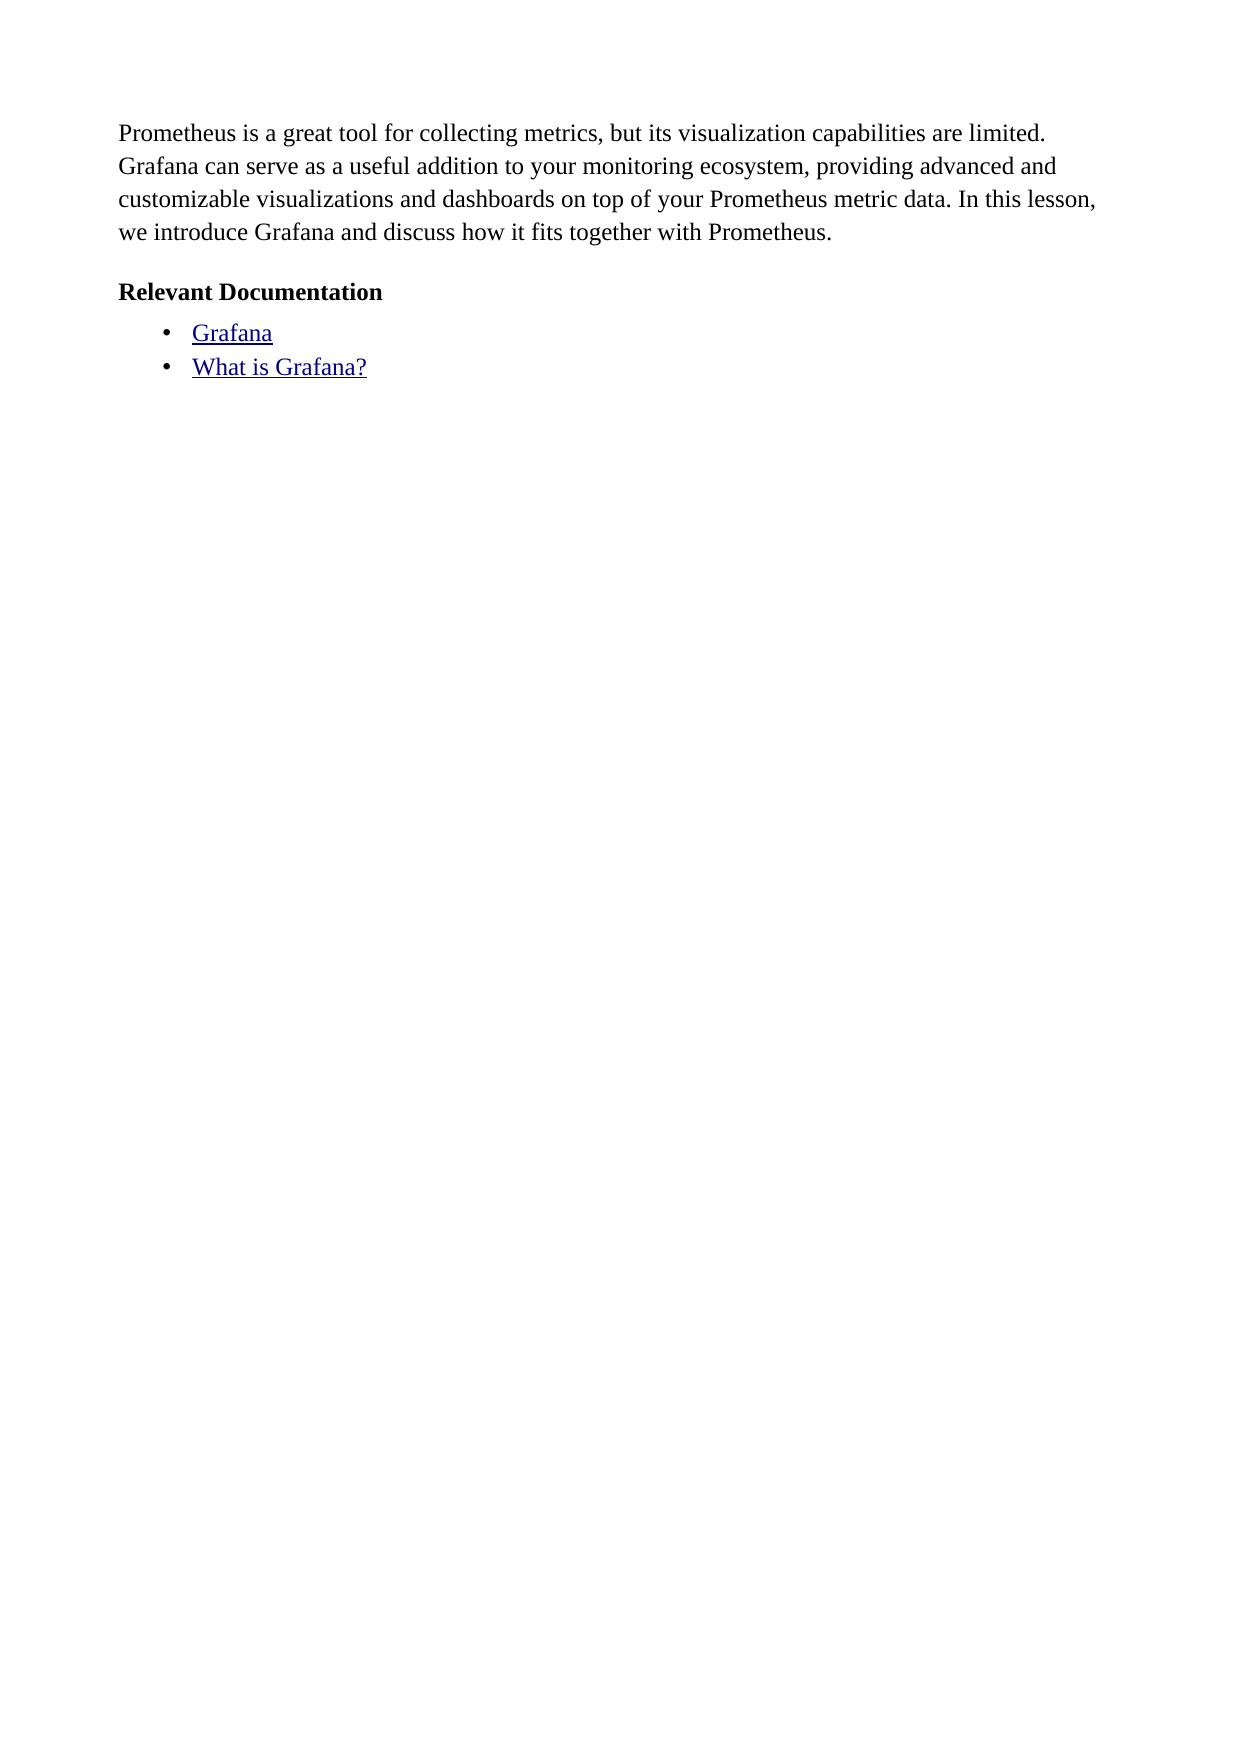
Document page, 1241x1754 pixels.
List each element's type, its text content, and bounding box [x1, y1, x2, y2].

list Grafana [162, 318, 1122, 347]
list What is Grafana? [162, 352, 1122, 380]
subtitle Relevant Documentation [118, 277, 1122, 306]
text Prometheus is a great tool for collecting metrics, but its visualization capabilities are limited. Grafana can serve as a useful addition to your monitoring ecosystem, providing advanced and customizable visualizations and dashboards on top of your Prometheus metric data. In this lesson, we introduce Grafana and discuss how it fits together with Prometheus. [118, 118, 1122, 246]
